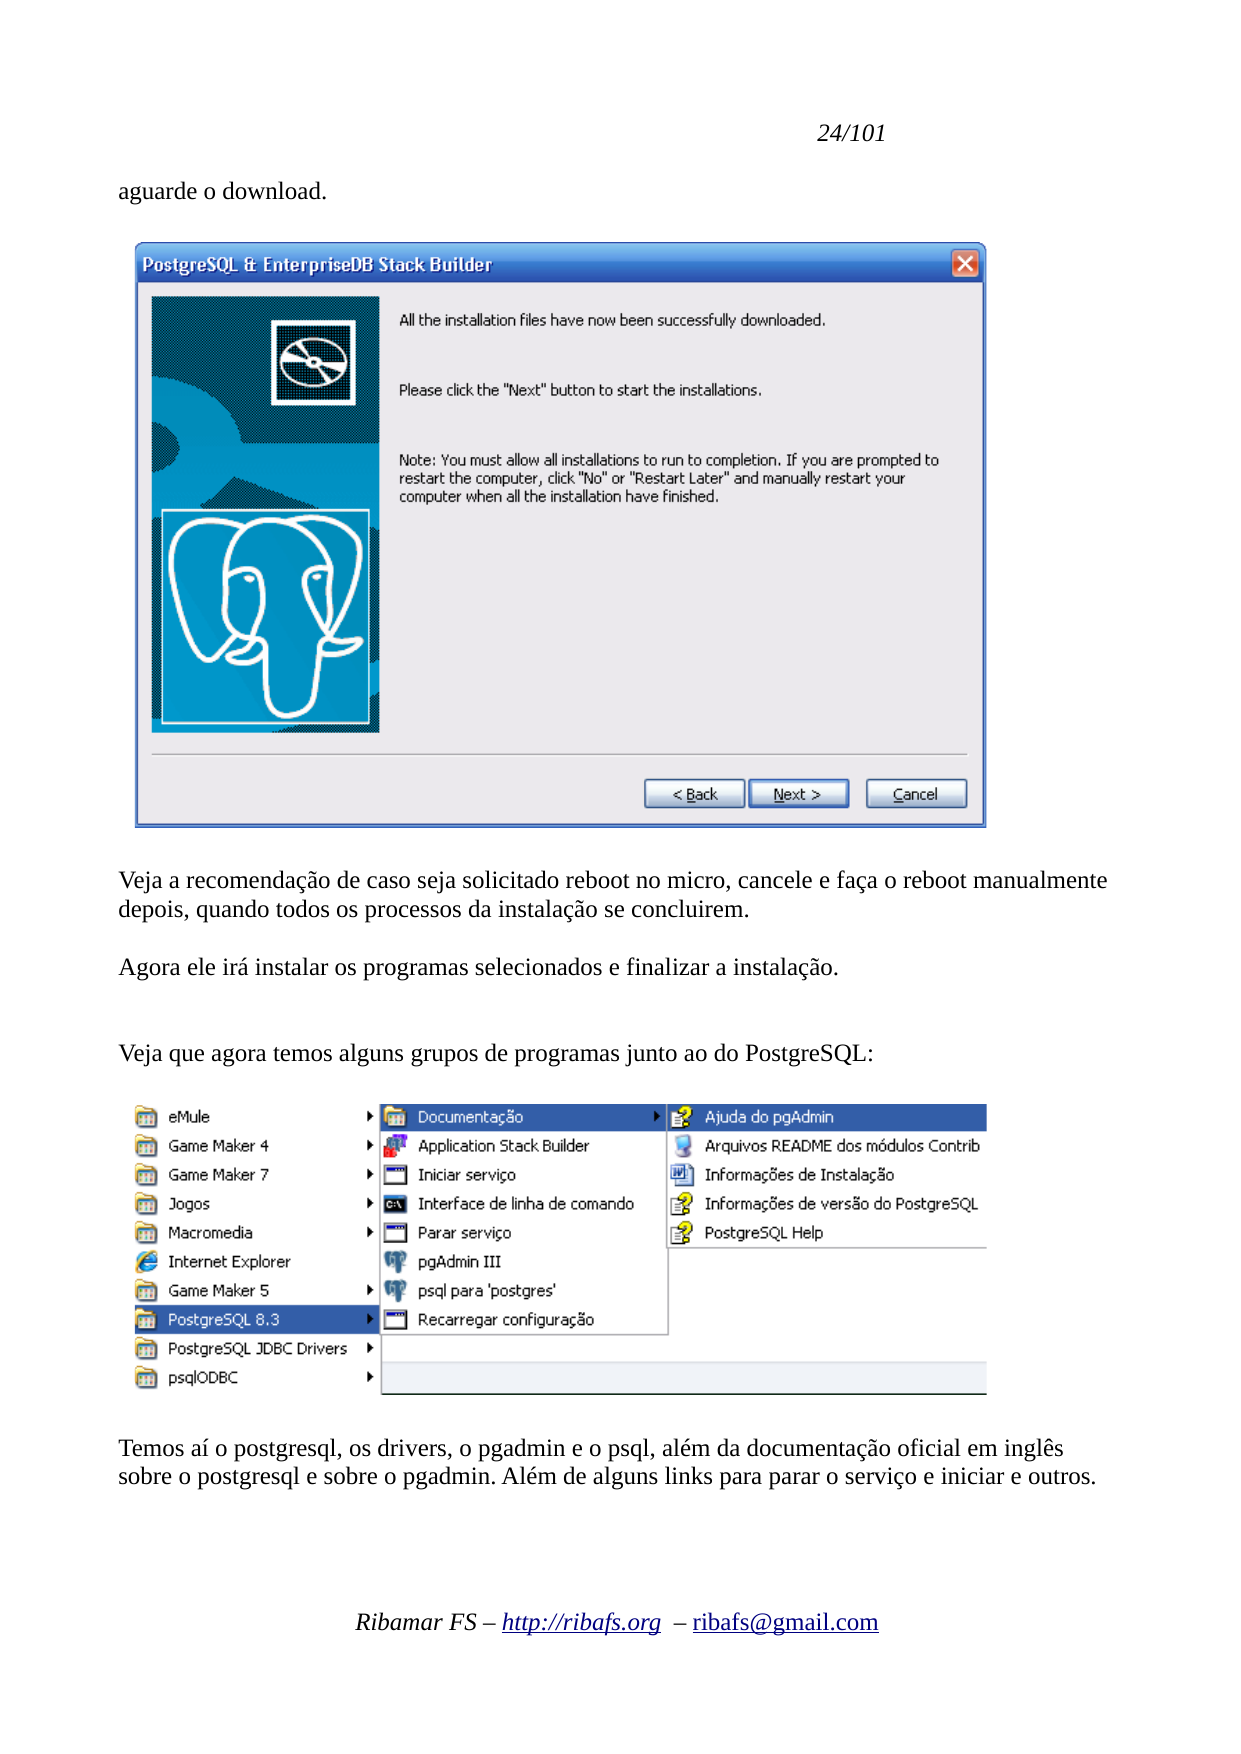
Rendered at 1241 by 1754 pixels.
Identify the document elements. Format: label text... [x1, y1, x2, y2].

text Veja a recomendação de caso seja solicitado reboot no micro, cancele e faça o reboot manualmente depois, quando todos os processos da instalação se concluirem. [118, 866, 1122, 923]
picture [134, 242, 987, 828]
text Temos aí o postgresql, os drivers, o pgadmin e o psql, além da documentação oficial em inglês sobre o postgresql e sobre o pgadmin. Além de alguns links para parar o serviço e iniciar e outros. [118, 1433, 1122, 1490]
text aguarde o download. [118, 176, 1122, 205]
text Veja que agora temos alguns grupos de programas junto ao do PostgreSQL: [118, 1038, 1122, 1067]
picture [134, 1104, 987, 1395]
text Agora ele irá instalar os programas selecionados e finalizar a instalação. [118, 952, 1122, 981]
